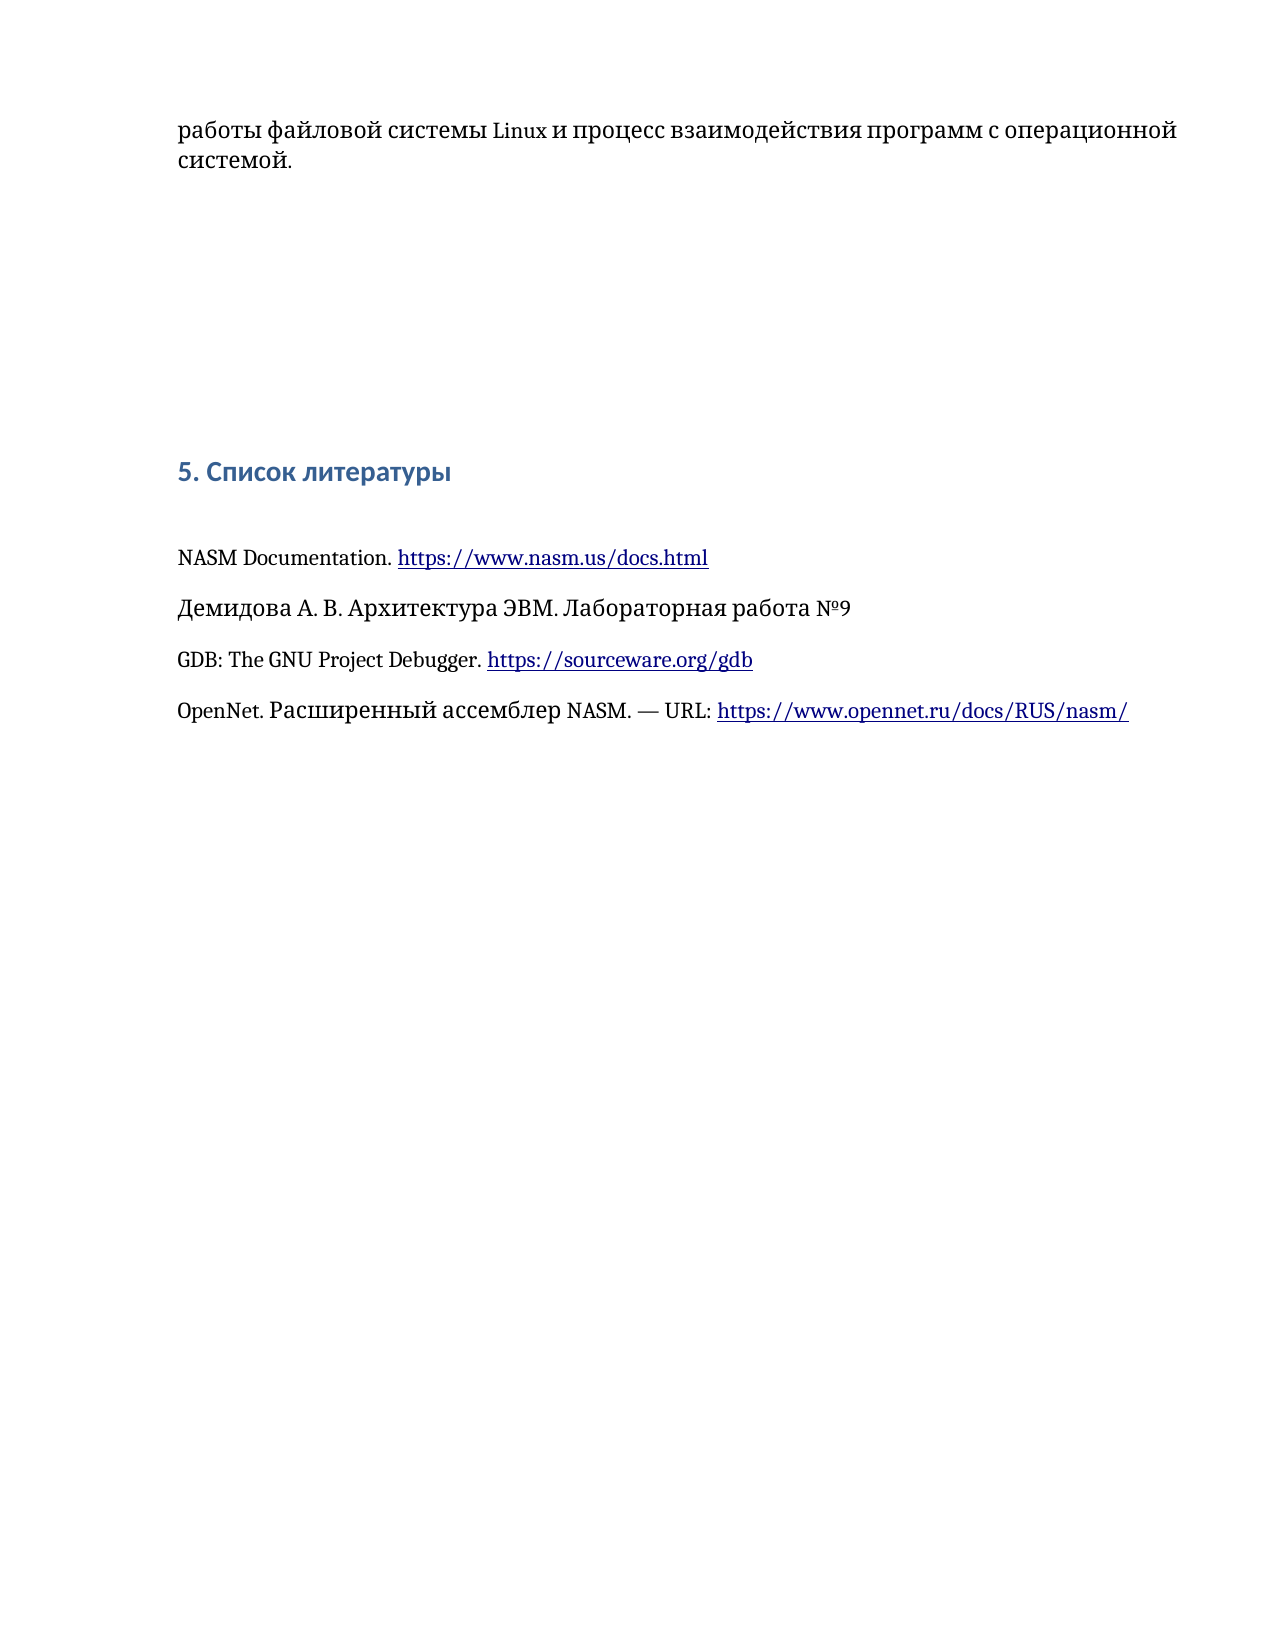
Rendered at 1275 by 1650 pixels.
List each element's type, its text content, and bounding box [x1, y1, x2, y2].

subtitle 5. Список литературы [177, 453, 1186, 489]
text GDB: The GNU Project Debugger. https://sourceware.org/gdb [177, 647, 1186, 673]
text OpenNet. Расширенный ассемблер NASM. — URL: https://www.opennet.ru/docs/RUS/nasm/ [177, 698, 1186, 724]
text работы файловой системы Linux и процесс взаимодействия программ с операционной системой. [177, 118, 1186, 175]
text NASM Documentation. https://www.nasm.us/docs.html [177, 545, 1186, 571]
text Демидова А. В. Архитектура ЭВМ. Лабораторная работа №9 [177, 596, 1186, 622]
